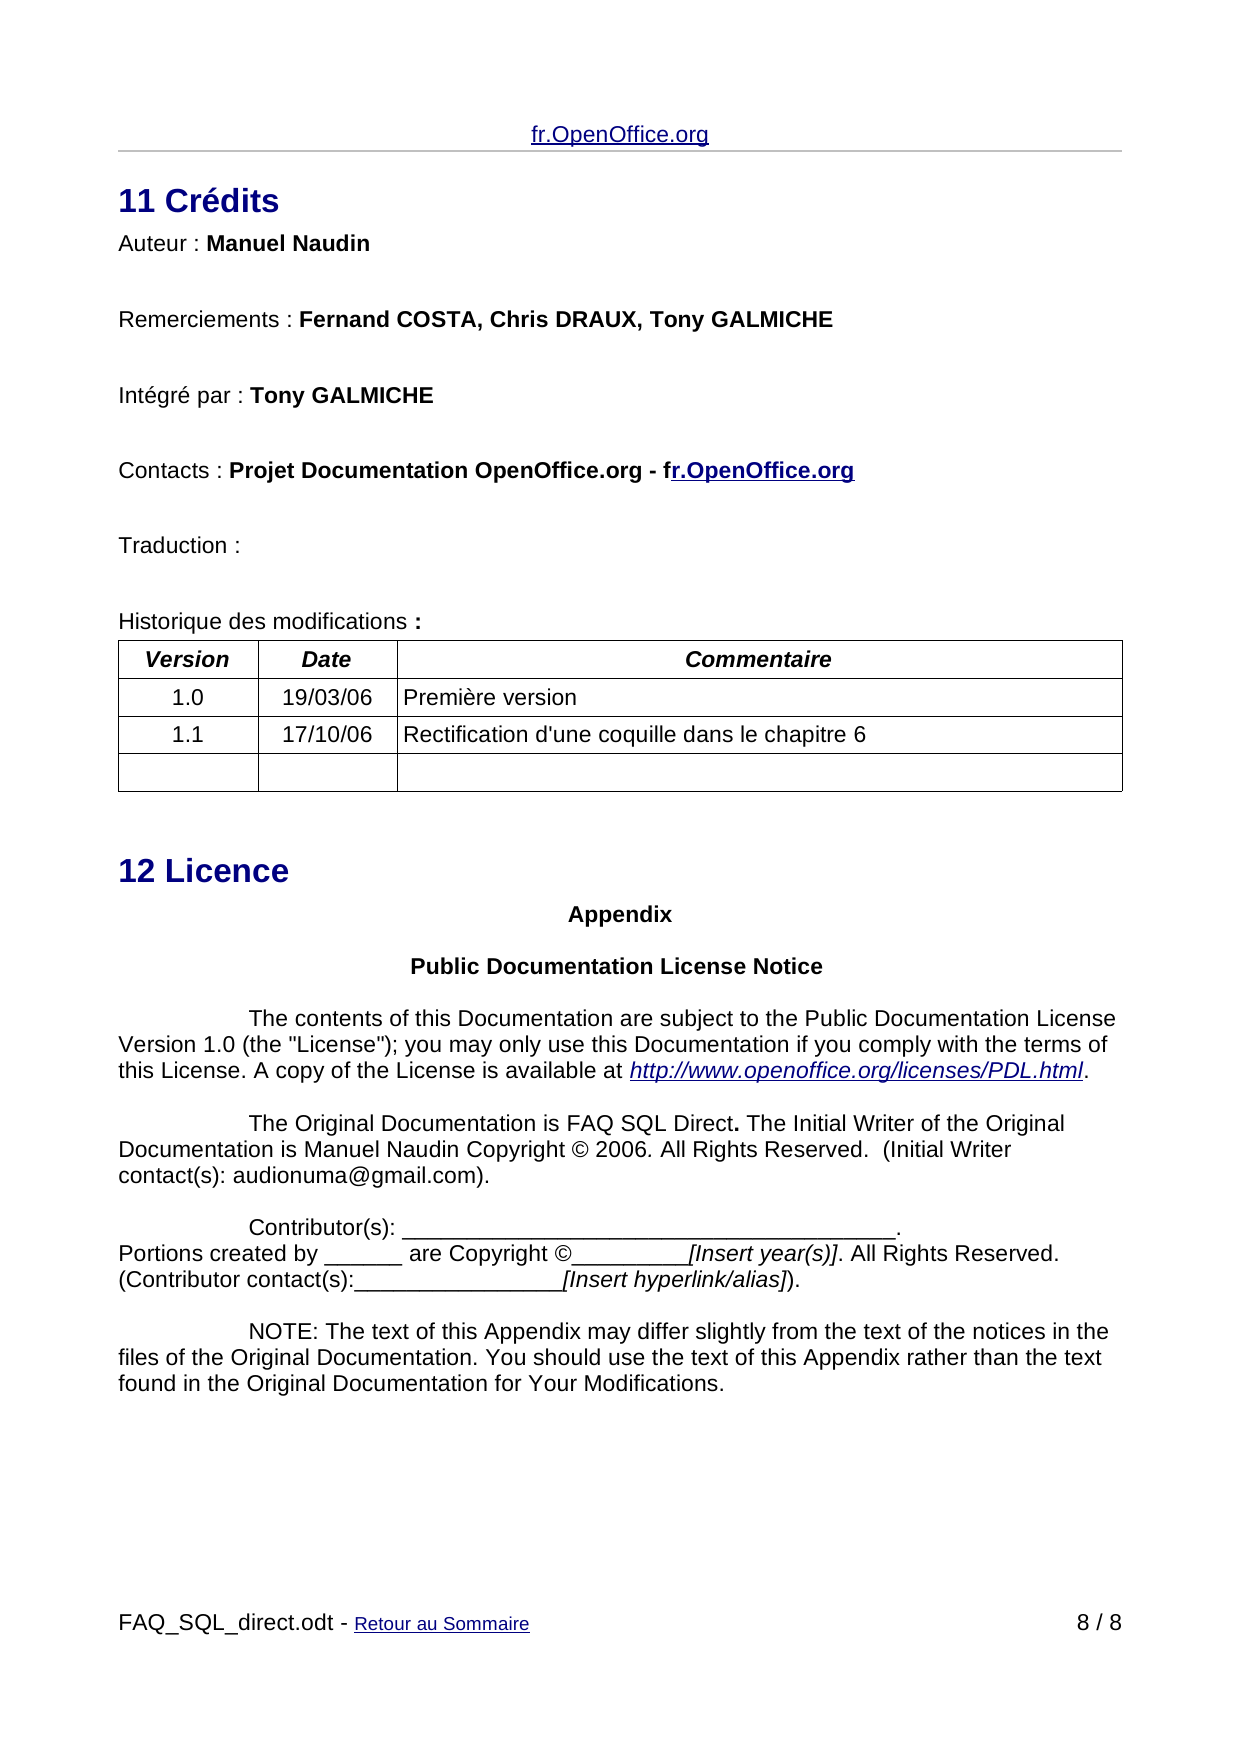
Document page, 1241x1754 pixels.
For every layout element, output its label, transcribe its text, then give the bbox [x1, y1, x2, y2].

table_cell [398, 754, 1122, 791]
table_cell 19/03/06 [259, 679, 397, 716]
text Historique des modifications : [118, 608, 1122, 634]
table_cell [259, 754, 397, 791]
text Remerciements : Fernand COSTA, Chris DRAUX, Tony GALMICHE [118, 306, 1122, 332]
text Auteur : Manuel Naudin [118, 231, 1122, 257]
table_header Version [119, 641, 258, 678]
table_cell Première version [398, 679, 1122, 716]
text Public Documentation License Notice [118, 954, 1122, 980]
text The Original Documentation is FAQ SQL Direct. The Initial Writer of the Original Documentation is Manuel Naudin Copyright © 2006. All Rights Reserved. (Initial Writer contact(s): audionuma@gmail.com). [118, 1110, 1122, 1188]
table_cell Rectification d'une coquille dans le chapitre 6 [398, 717, 1122, 753]
text Contacts : Projet Documentation OpenOffice.org - fr.OpenOffice.org [118, 458, 1122, 484]
table_cell 1.0 [119, 679, 258, 716]
text Appendix [118, 902, 1122, 928]
text Intégré par : Tony GALMICHE [118, 382, 1122, 408]
subtitle Crédits [118, 182, 1122, 219]
table_header Commentaire [398, 641, 1122, 678]
table_cell 17/10/06 [259, 717, 397, 753]
text Contributor(s): ______________________________________. [118, 1214, 1122, 1240]
table_cell [119, 754, 258, 791]
text Portions created by ______ are Copyright ©_________[Insert year(s)]. All Rights Reserved. (Contributor contact(s):________________[Insert hyperlink/alias]). [118, 1240, 1122, 1292]
table_cell 1.1 [119, 717, 258, 753]
table_header Date [259, 641, 397, 678]
text Traduction : [118, 533, 1122, 559]
text The contents of this Documentation are subject to the Public Documentation License Version 1.0 (the "License"); you may only use this Documentation if you comply with the terms of this License. A copy of the License is available at http://www.openoffice.org/licenses/PDL.html. [118, 1006, 1122, 1084]
text NOTE: The text of this Appendix may differ slightly from the text of the notices in the files of the Original Documentation. You should use the text of this Appendix rather than the text found in the Original Documentation for Your Modifications. [118, 1318, 1122, 1396]
subtitle Licence [118, 852, 1122, 890]
